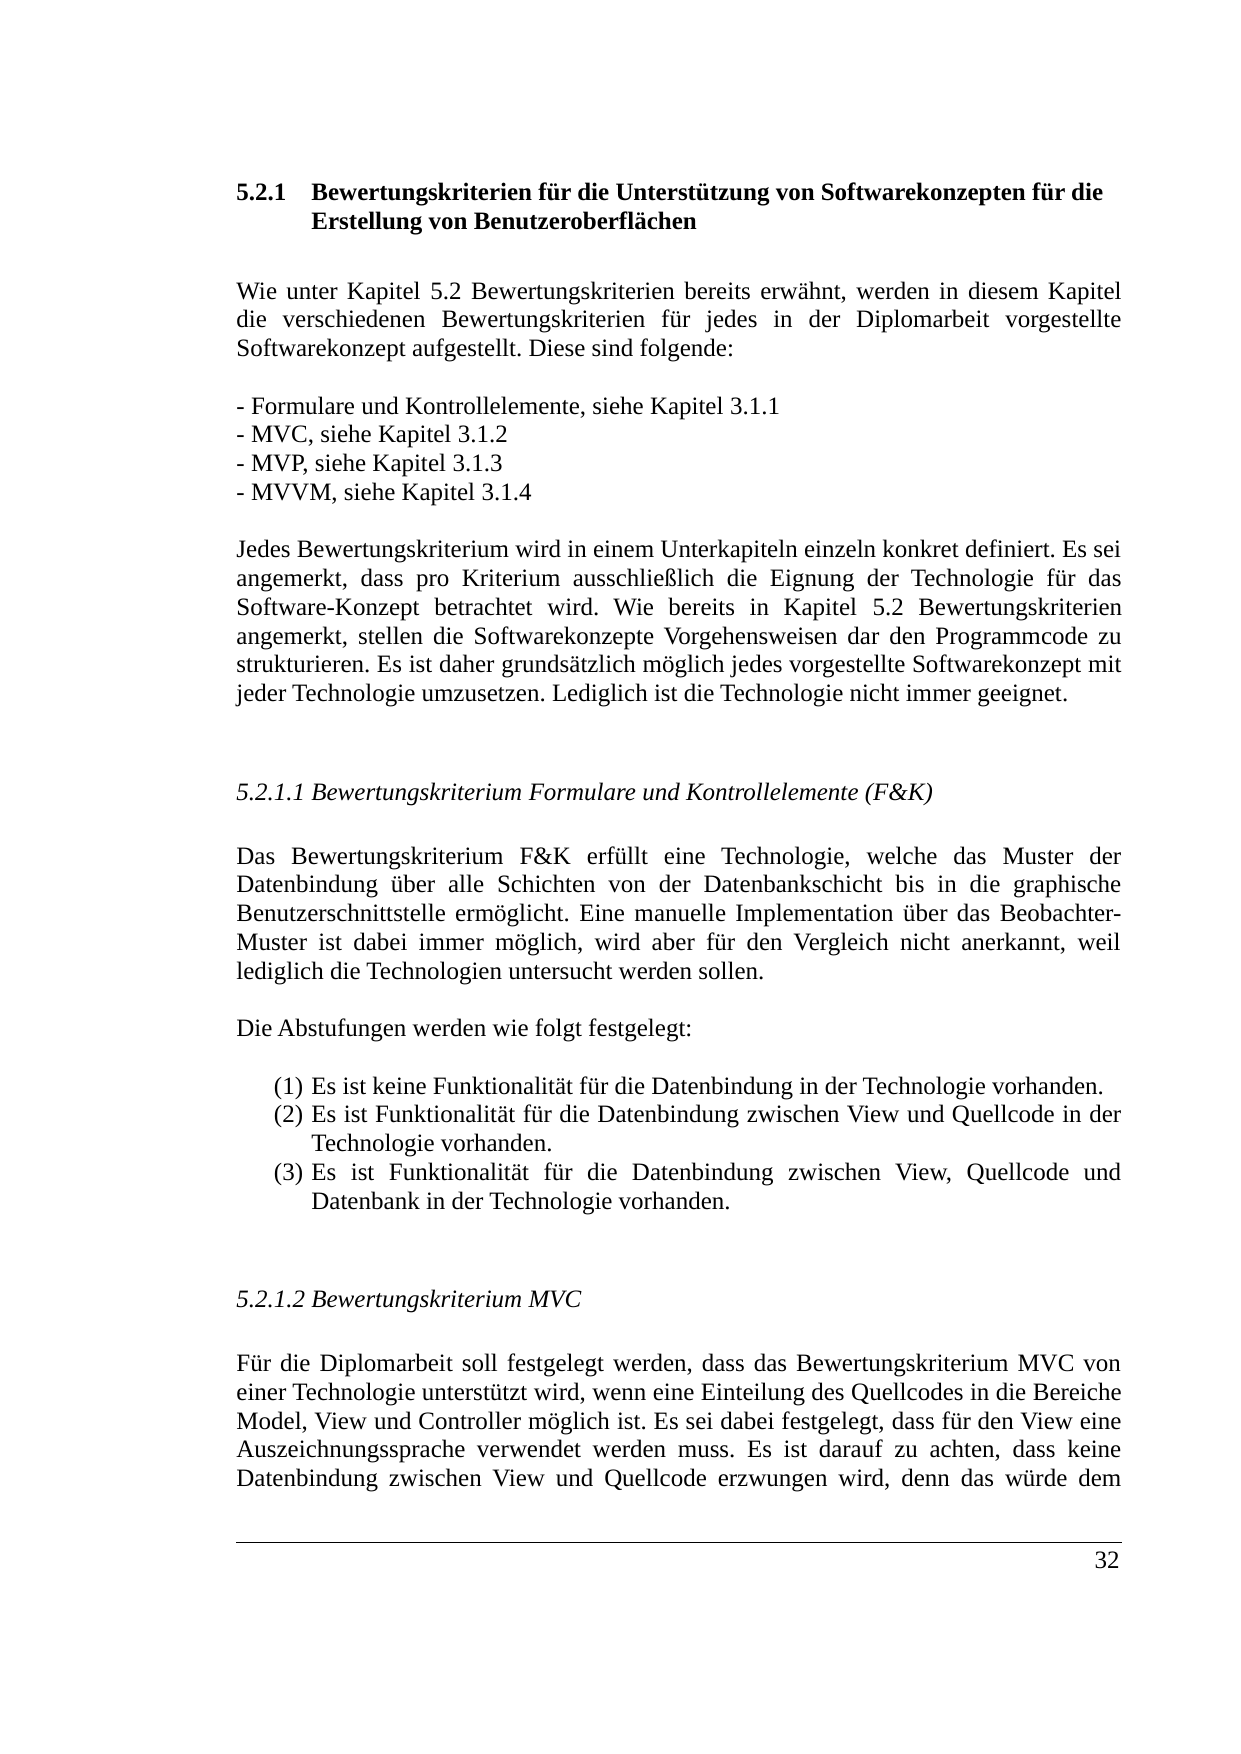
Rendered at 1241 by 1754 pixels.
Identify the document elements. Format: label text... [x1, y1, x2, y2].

text Jedes Bewertungskriterium wird in einem Unterkapiteln einzeln konkret definiert. Es sei angemerkt, dass pro Kriterium ausschließlich die Eignung der Technologie für das Software-Konzept betrachtet wird. Wie bereits in Kapitel 5.2 Bewertungskriterien angemerkt, stellen die Softwarekonzepte Vorgehensweisen dar den Programmcode zu strukturieren. Es ist daher grundsätzlich möglich jedes vorgestellte Softwarekonzept mit jeder Technologie umzusetzen. Lediglich ist die Technologie nicht immer geeignet. [236, 534, 1122, 707]
subtitle Bewertungskriterium Formulare und Kontrollelemente (F&K) [236, 777, 1122, 806]
text Für die Diplomarbeit soll festgelegt werden, dass das Bewertungskriterium MVC von einer Technologie unterstützt wird, wenn eine Einteilung des Quellcodes in die Bereiche Model, View und Controller möglich ist. Es sei dabei festgelegt, dass für den View eine Auszeichnungssprache verwendet werden muss. Es ist darauf zu achten, dass keine Datenbindung zwischen View und Quellcode erzwungen wird, denn das würde dem [236, 1348, 1122, 1492]
text Wie unter Kapitel 5.2 Bewertungskriterien bereits erwähnt, werden in diesem Kapitel die verschiedenen Bewertungskriterien für jedes in der Diplomarbeit vorgestellte Softwarekonzept aufgestellt. Diese sind folgende: [236, 276, 1122, 362]
text - Formulare und Kontrollelemente, siehe Kapitel 3.1.1 [236, 391, 1122, 419]
subtitle Bewertungskriterium MVC [236, 1284, 1122, 1313]
text Das Bewertungskriterium F&K erfüllt eine Technologie, welche das Muster der Datenbindung über alle Schichten von der Datenbankschicht bis in die graphische Benutzerschnittstelle ermöglicht. Eine manuelle Implementation über das Beobachter-Muster ist dabei immer möglich, wird aber für den Vergleich nicht anerkannt, weil lediglich die Technologien untersucht werden sollen. [236, 841, 1122, 984]
text - MVC, siehe Kapitel 3.1.2 [236, 419, 1122, 448]
list Es ist keine Funktionalität für die Datenbindung in der Technologie vorhanden. [274, 1071, 1122, 1099]
subtitle Bewertungskriterien für die Unterstützung von Softwarekonzepten für die Erstellung von Benutzeroberflächen [236, 177, 1122, 235]
text - MVP, siehe Kapitel 3.1.3 [236, 448, 1122, 477]
text Die Abstufungen werden wie folgt festgelegt: [236, 1013, 1122, 1042]
list Es ist Funktionalität für die Datenbindung zwischen View und Quellcode in der Technologie vorhanden. [274, 1099, 1122, 1157]
list Es ist Funktionalität für die Datenbindung zwischen View, Quellcode und Datenbank in der Technologie vorhanden. [274, 1157, 1122, 1214]
text - MVVM, siehe Kapitel 3.1.4 [236, 477, 1122, 506]
